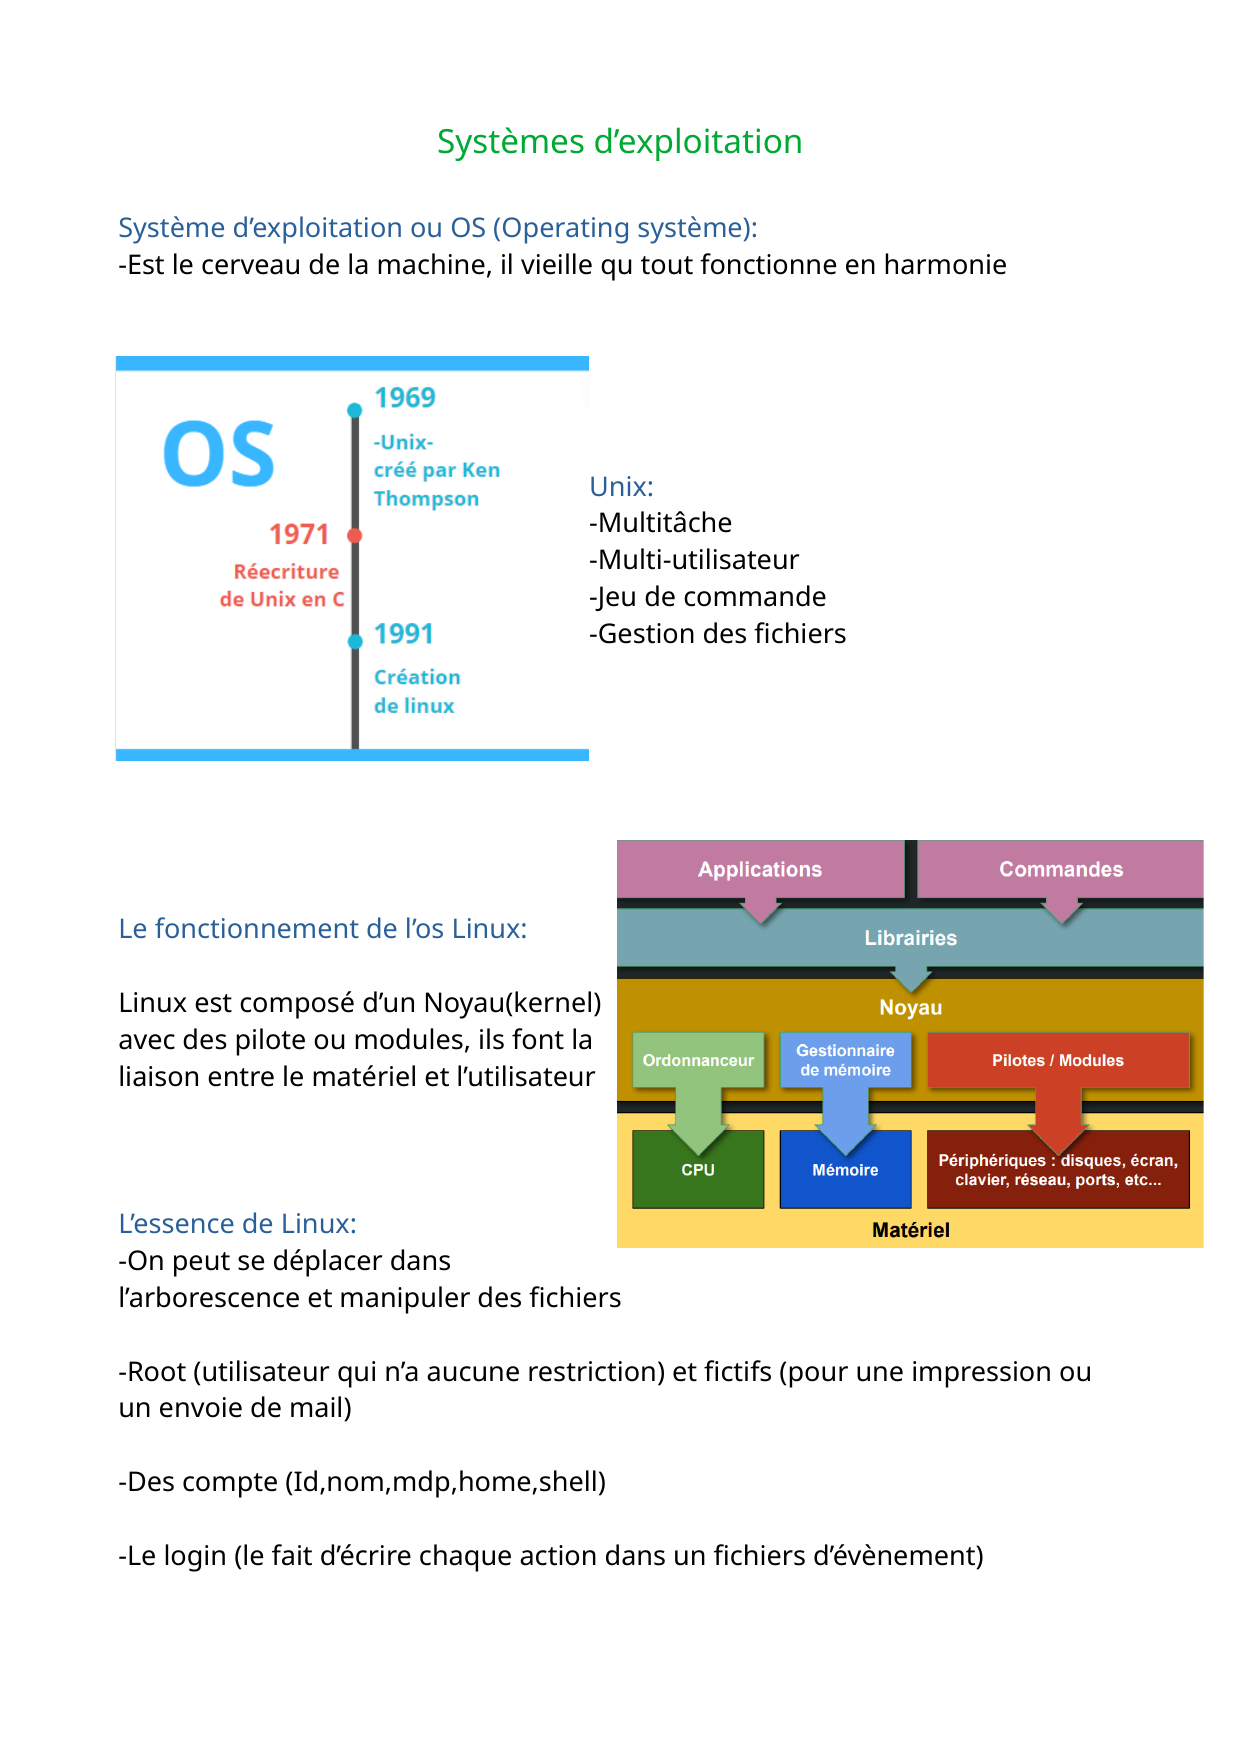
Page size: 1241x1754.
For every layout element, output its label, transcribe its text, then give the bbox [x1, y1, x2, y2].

text Systèmes d’exploitation [118, 118, 1122, 163]
text L’essence de Linux: [118, 1204, 617, 1241]
text Système d’exploitation ou OS (Operating système): [118, 209, 1122, 246]
text -Le login (le fait d’écrire chaque action dans un fichiers d’évènement) [118, 1536, 1122, 1573]
text -Est le cerveau de la machine, il vieille qu tout fonctionne en harmonie [118, 246, 1122, 283]
text -Des compte (Id,nom,mdp,home,shell) [118, 1463, 1122, 1499]
text avec des pilote ou modules, ils font la liaison entre le matériel et l’utilisateur [118, 1020, 617, 1094]
picture [617, 840, 1204, 1248]
text -Multitâche [589, 504, 1122, 541]
text -Jeu de commande [589, 578, 1122, 614]
text -Multi-utilisateur [589, 541, 1122, 578]
picture [115, 356, 589, 761]
text Linux est composé d’un Noyau(kernel) [118, 983, 617, 1020]
text -On peut se déplacer dans l’arborescence et manipuler des fichiers [118, 1241, 1122, 1315]
text -Gestion des fichiers [589, 614, 1122, 651]
text Unix: [589, 467, 1122, 504]
text -Root (utilisateur qui n’a aucune restriction) et fictifs (pour une impression ou un envoie de mail) [118, 1352, 1122, 1426]
text Le fonctionnement de l’os Linux: [118, 909, 617, 946]
